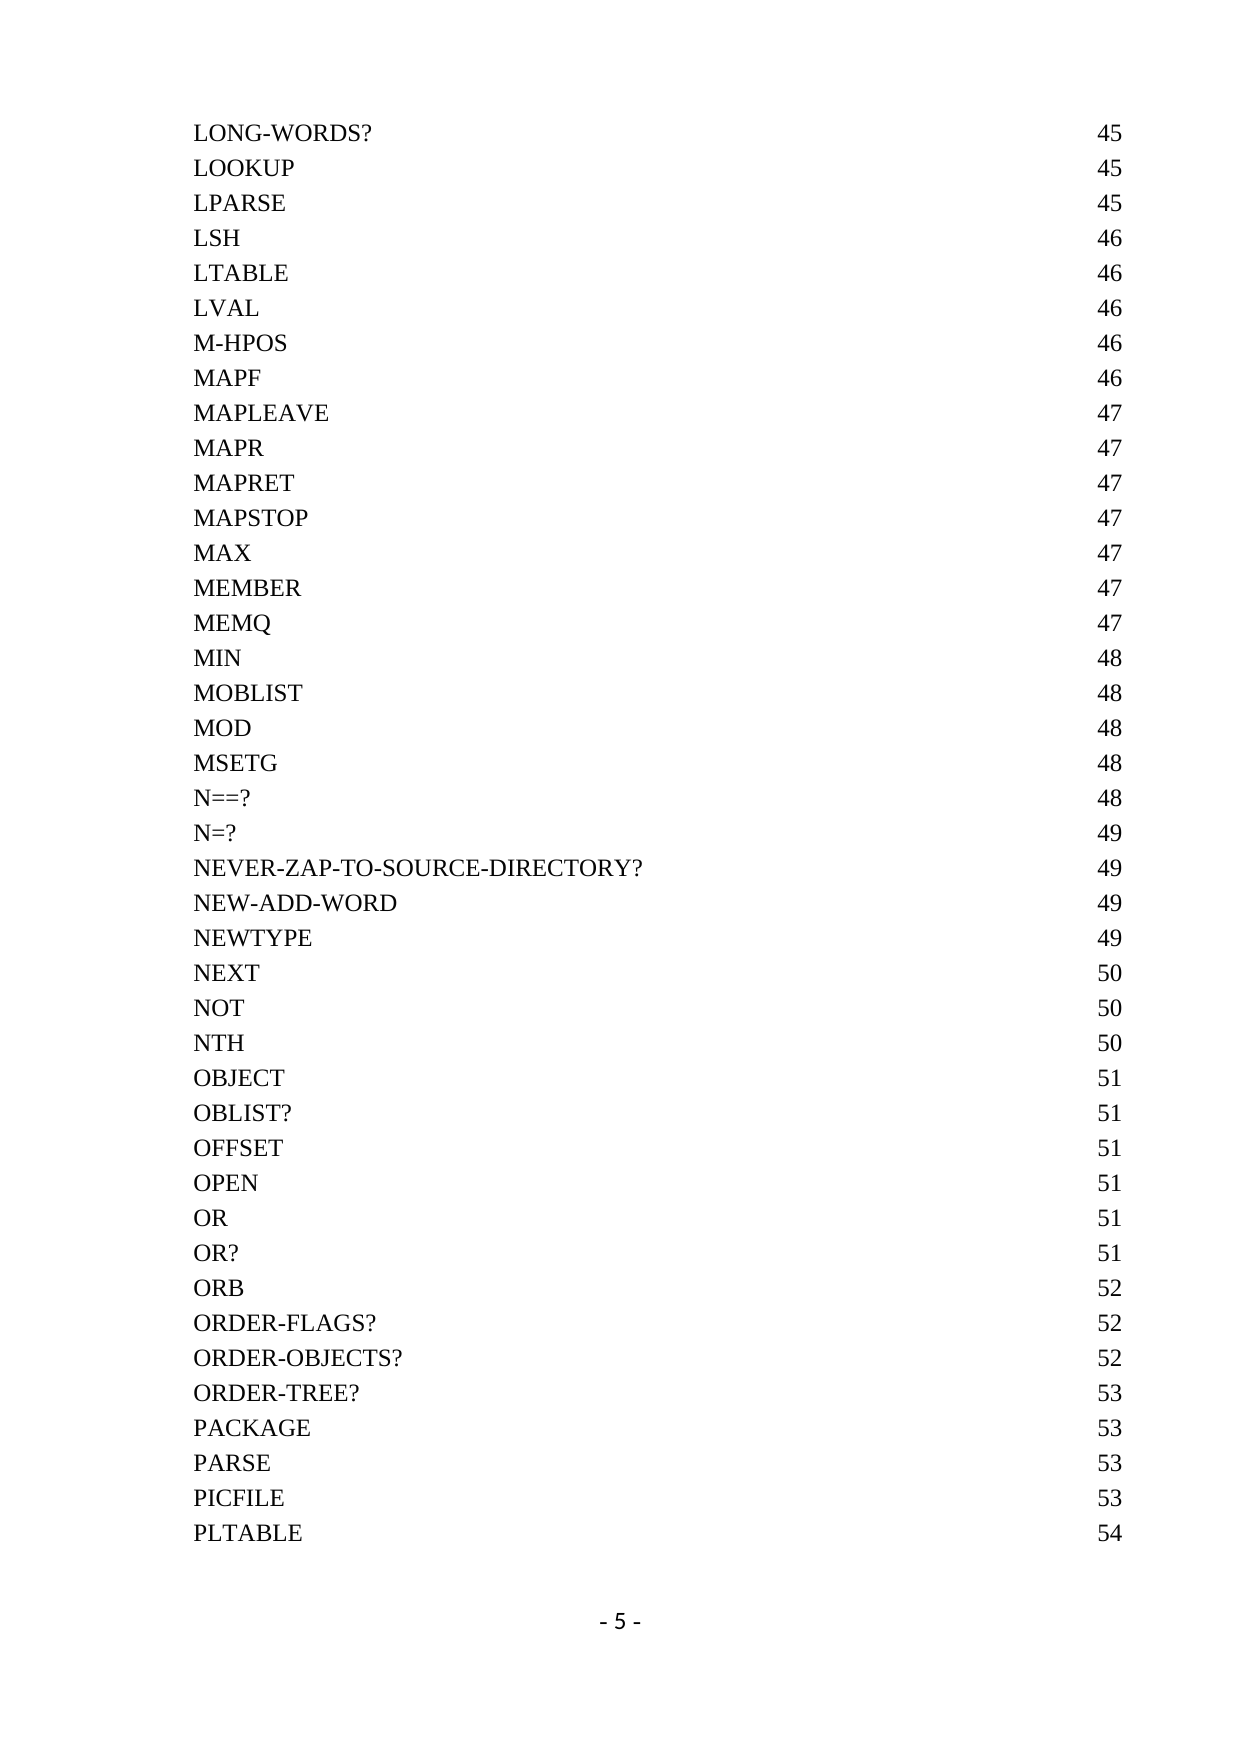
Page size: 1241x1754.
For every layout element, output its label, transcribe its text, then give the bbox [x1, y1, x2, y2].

text MSETG 48 [193, 748, 1122, 777]
text N=? 49 [193, 818, 1122, 847]
text PLTABLE 54 [193, 1518, 1122, 1547]
text NEVER-ZAP-TO-SOURCE-DIRECTORY? 49 [193, 853, 1122, 882]
text M-HPOS 46 [193, 328, 1122, 357]
text LVAL 46 [193, 293, 1122, 322]
text OBLIST? 51 [193, 1098, 1122, 1127]
text NEW-ADD-WORD 49 [193, 888, 1122, 917]
text MOD 48 [193, 713, 1122, 742]
text NEWTYPE 49 [193, 923, 1122, 952]
text OR 51 [193, 1203, 1122, 1232]
text OBJECT 51 [193, 1063, 1122, 1092]
text NEXT 50 [193, 958, 1122, 987]
text ORDER-FLAGS? 52 [193, 1308, 1122, 1337]
text LPARSE 45 [193, 188, 1122, 217]
text ORDER-TREE? 53 [193, 1378, 1122, 1407]
text MAPLEAVE 47 [193, 398, 1122, 427]
text PICFILE 53 [193, 1483, 1122, 1512]
text ORDER-OBJECTS? 52 [193, 1343, 1122, 1372]
text MAPRET 47 [193, 468, 1122, 497]
text LOOKUP 45 [193, 153, 1122, 182]
text NTH 50 [193, 1028, 1122, 1057]
text MEMQ 47 [193, 608, 1122, 637]
text NOT 50 [193, 993, 1122, 1022]
text MAPF 46 [193, 363, 1122, 392]
text N==? 48 [193, 783, 1122, 812]
text MAPR 47 [193, 433, 1122, 462]
text LSH 46 [193, 223, 1122, 252]
text MIN 48 [193, 643, 1122, 672]
text ORB 52 [193, 1273, 1122, 1302]
text OR? 51 [193, 1238, 1122, 1267]
text PACKAGE 53 [193, 1413, 1122, 1442]
text MEMBER 47 [193, 573, 1122, 602]
text LONG-WORDS? 45 [193, 118, 1122, 147]
text LTABLE 46 [193, 258, 1122, 287]
text PARSE 53 [193, 1448, 1122, 1477]
text MAX 47 [193, 538, 1122, 567]
text MAPSTOP 47 [193, 503, 1122, 532]
text OFFSET 51 [193, 1133, 1122, 1162]
text MOBLIST 48 [193, 678, 1122, 707]
text OPEN 51 [193, 1168, 1122, 1197]
